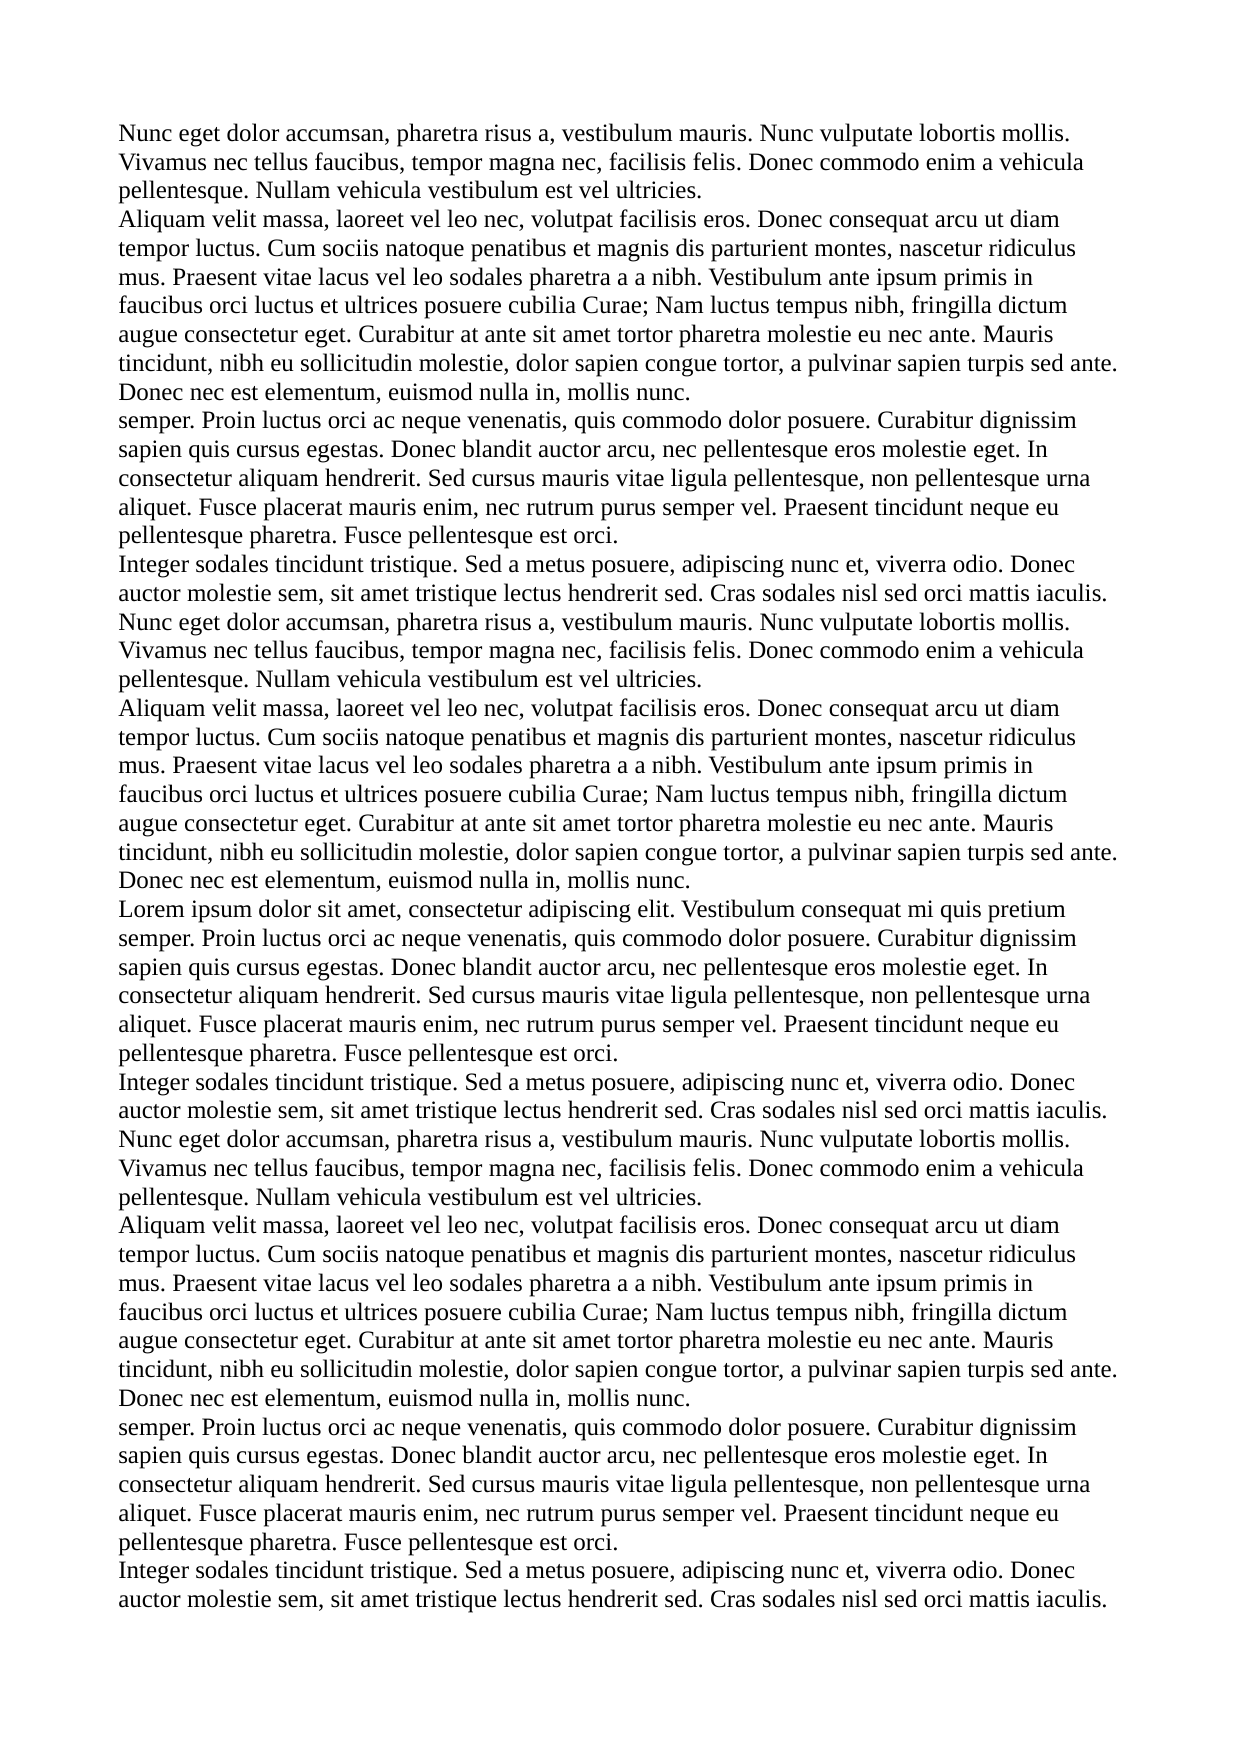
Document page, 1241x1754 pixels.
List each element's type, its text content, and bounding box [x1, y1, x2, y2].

text semper. Proin luctus orci ac neque venenatis, quis commodo dolor posuere. Curabitur dignissim sapien quis cursus egestas. Donec blandit auctor arcu, nec pellentesque eros molestie eget. In consectetur aliquam hendrerit. Sed cursus mauris vitae ligula pellentesque, non pellentesque urna aliquet. Fusce placerat mauris enim, nec rutrum purus semper vel. Praesent tincidunt neque eu pellentesque pharetra. Fusce pellentesque est orci. [118, 1412, 1122, 1556]
text Aliquam velit massa, laoreet vel leo nec, volutpat facilisis eros. Donec consequat arcu ut diam tempor luctus. Cum sociis natoque penatibus et magnis dis parturient montes, nascetur ridiculus mus. Praesent vitae lacus vel leo sodales pharetra a a nibh. Vestibulum ante ipsum primis in faucibus orci luctus et ultrices posuere cubilia Curae; Nam luctus tempus nibh, fringilla dictum augue consectetur eget. Curabitur at ante sit amet tortor pharetra molestie eu nec ante. Mauris tincidunt, nibh eu sollicitudin molestie, dolor sapien congue tortor, a pulvinar sapien turpis sed ante. Donec nec est elementum, euismod nulla in, mollis nunc. [118, 204, 1122, 406]
text semper. Proin luctus orci ac neque venenatis, quis commodo dolor posuere. Curabitur dignissim sapien quis cursus egestas. Donec blandit auctor arcu, nec pellentesque eros molestie eget. In consectetur aliquam hendrerit. Sed cursus mauris vitae ligula pellentesque, non pellentesque urna aliquet. Fusce placerat mauris enim, nec rutrum purus semper vel. Praesent tincidunt neque eu pellentesque pharetra. Fusce pellentesque est orci. [118, 406, 1122, 549]
text Integer sodales tincidunt tristique. Sed a metus posuere, adipiscing nunc et, viverra odio. Donec auctor molestie sem, sit amet tristique lectus hendrerit sed. Cras sodales nisl sed orci mattis iaculis. [118, 1556, 1122, 1613]
text Nunc eget dolor accumsan, pharetra risus a, vestibulum mauris. Nunc vulputate lobortis mollis. Vivamus nec tellus faucibus, tempor magna nec, facilisis felis. Donec commodo enim a vehicula pellentesque. Nullam vehicula vestibulum est vel ultricies. [118, 118, 1122, 204]
text Integer sodales tincidunt tristique. Sed a metus posuere, adipiscing nunc et, viverra odio. Donec auctor molestie sem, sit amet tristique lectus hendrerit sed. Cras sodales nisl sed orci mattis iaculis. Nunc eget dolor accumsan, pharetra risus a, vestibulum mauris. Nunc vulputate lobortis mollis. Vivamus nec tellus faucibus, tempor magna nec, facilisis felis. Donec commodo enim a vehicula pellentesque. Nullam vehicula vestibulum est vel ultricies. [118, 549, 1122, 693]
text Aliquam velit massa, laoreet vel leo nec, volutpat facilisis eros. Donec consequat arcu ut diam tempor luctus. Cum sociis natoque penatibus et magnis dis parturient montes, nascetur ridiculus mus. Praesent vitae lacus vel leo sodales pharetra a a nibh. Vestibulum ante ipsum primis in faucibus orci luctus et ultrices posuere cubilia Curae; Nam luctus tempus nibh, fringilla dictum augue consectetur eget. Curabitur at ante sit amet tortor pharetra molestie eu nec ante. Mauris tincidunt, nibh eu sollicitudin molestie, dolor sapien congue tortor, a pulvinar sapien turpis sed ante. Donec nec est elementum, euismod nulla in, mollis nunc. [118, 1211, 1122, 1412]
text Lorem ipsum dolor sit amet, consectetur adipiscing elit. Vestibulum consequat mi quis pretium semper. Proin luctus orci ac neque venenatis, quis commodo dolor posuere. Curabitur dignissim sapien quis cursus egestas. Donec blandit auctor arcu, nec pellentesque eros molestie eget. In consectetur aliquam hendrerit. Sed cursus mauris vitae ligula pellentesque, non pellentesque urna aliquet. Fusce placerat mauris enim, nec rutrum purus semper vel. Praesent tincidunt neque eu pellentesque pharetra. Fusce pellentesque est orci. [118, 894, 1122, 1067]
text Aliquam velit massa, laoreet vel leo nec, volutpat facilisis eros. Donec consequat arcu ut diam tempor luctus. Cum sociis natoque penatibus et magnis dis parturient montes, nascetur ridiculus mus. Praesent vitae lacus vel leo sodales pharetra a a nibh. Vestibulum ante ipsum primis in faucibus orci luctus et ultrices posuere cubilia Curae; Nam luctus tempus nibh, fringilla dictum augue consectetur eget. Curabitur at ante sit amet tortor pharetra molestie eu nec ante. Mauris tincidunt, nibh eu sollicitudin molestie, dolor sapien congue tortor, a pulvinar sapien turpis sed ante. Donec nec est elementum, euismod nulla in, mollis nunc. [118, 693, 1122, 894]
text Integer sodales tincidunt tristique. Sed a metus posuere, adipiscing nunc et, viverra odio. Donec auctor molestie sem, sit amet tristique lectus hendrerit sed. Cras sodales nisl sed orci mattis iaculis. Nunc eget dolor accumsan, pharetra risus a, vestibulum mauris. Nunc vulputate lobortis mollis. Vivamus nec tellus faucibus, tempor magna nec, facilisis felis. Donec commodo enim a vehicula pellentesque. Nullam vehicula vestibulum est vel ultricies. [118, 1067, 1122, 1211]
